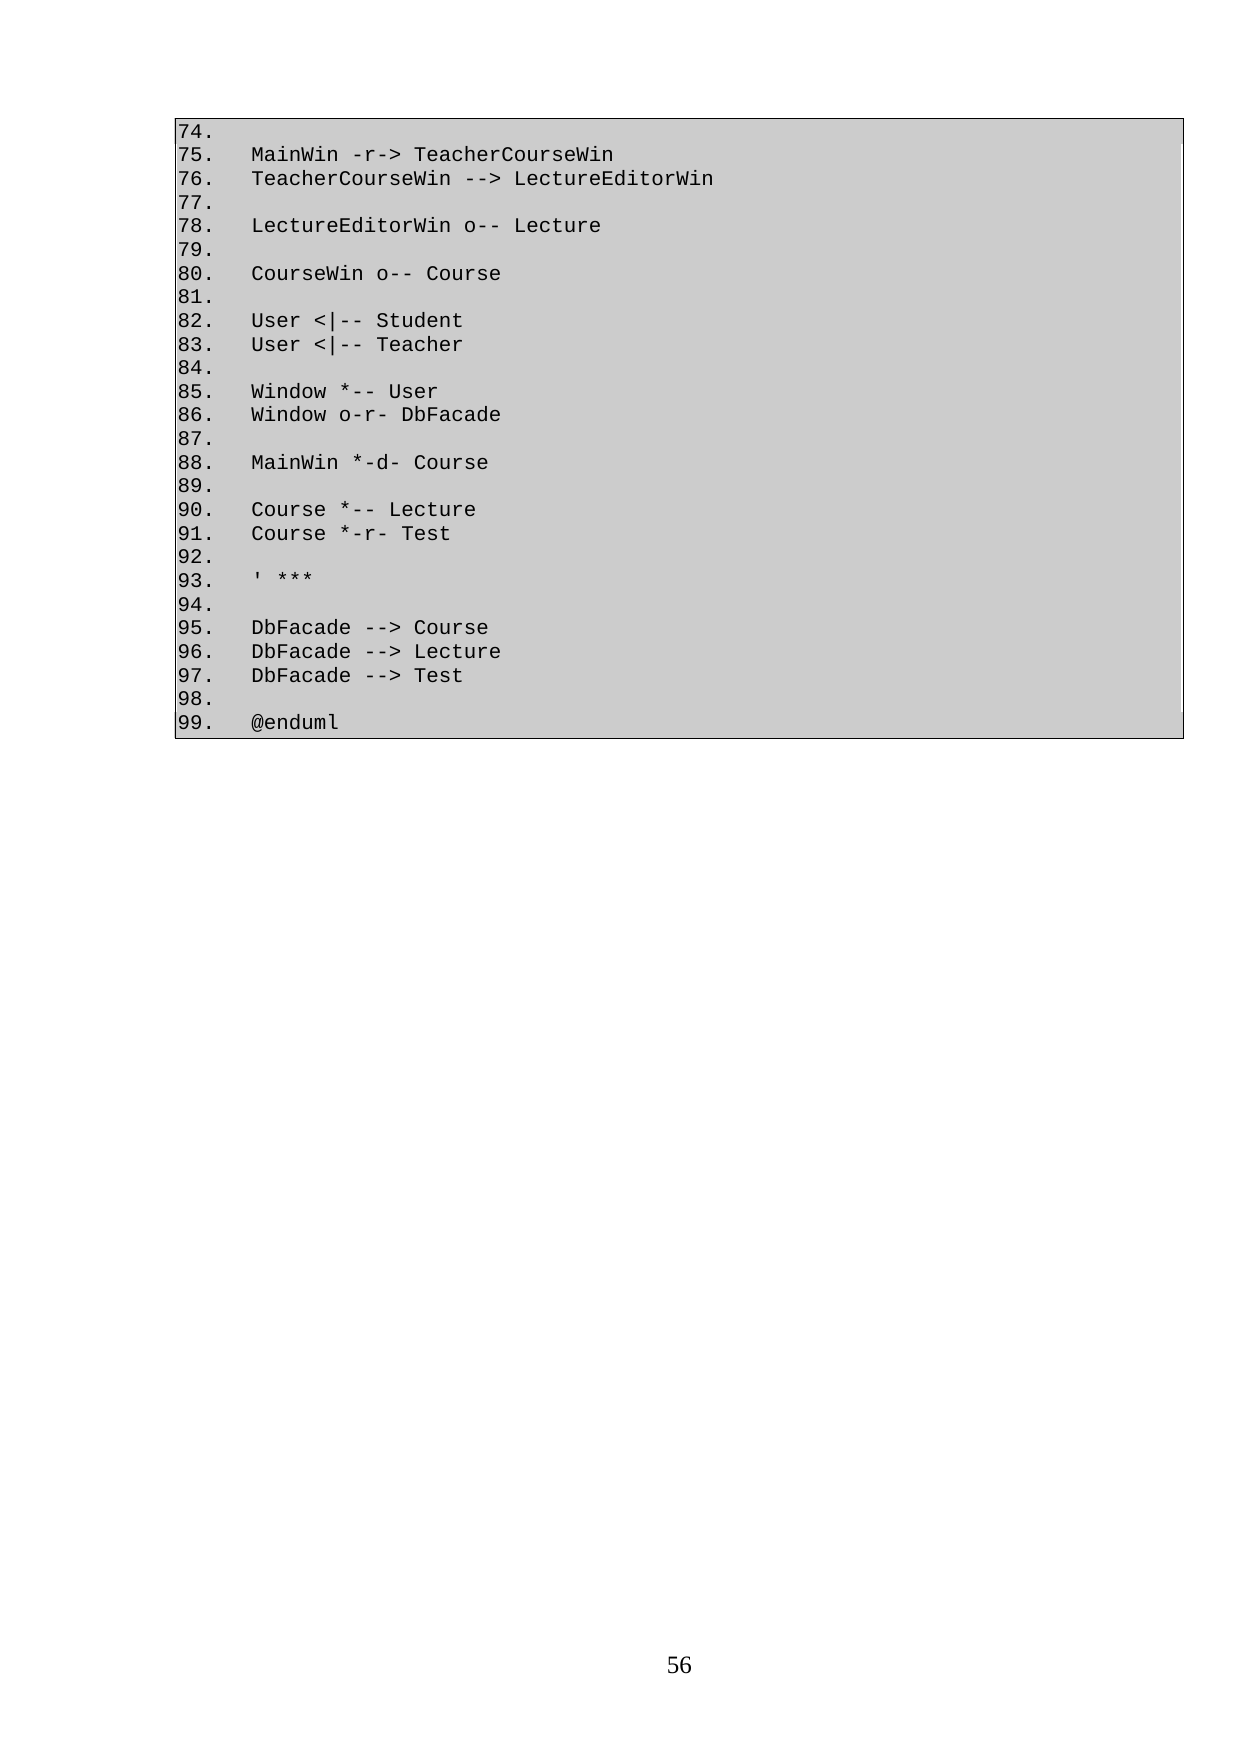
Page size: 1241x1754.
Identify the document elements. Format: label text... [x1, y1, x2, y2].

list Window o-r- DbFacade [177, 404, 1181, 428]
list Course *-- Lecture [177, 499, 1181, 523]
list User <|-- Teacher [177, 333, 1181, 357]
list TeacherCourseWin --> LectureEditorWin [177, 168, 1181, 192]
list ' *** [177, 570, 1181, 594]
list @enduml [176, 709, 1183, 738]
list DbFacade --> Course [177, 617, 1181, 641]
list Course *-r- Test [177, 523, 1181, 546]
list DbFacade --> Lecture [177, 641, 1181, 664]
list MainWin -r-> TeacherCourseWin [177, 144, 1181, 168]
list MainWin *-d- Course [177, 452, 1181, 475]
list User <|-- Student [177, 310, 1181, 333]
list CourseWin o-- Course [177, 263, 1181, 286]
list LectureEditorWin o-- Lecture [177, 215, 1181, 239]
list Window *-- User [177, 381, 1181, 404]
list DbFacade --> Test [177, 664, 1181, 688]
